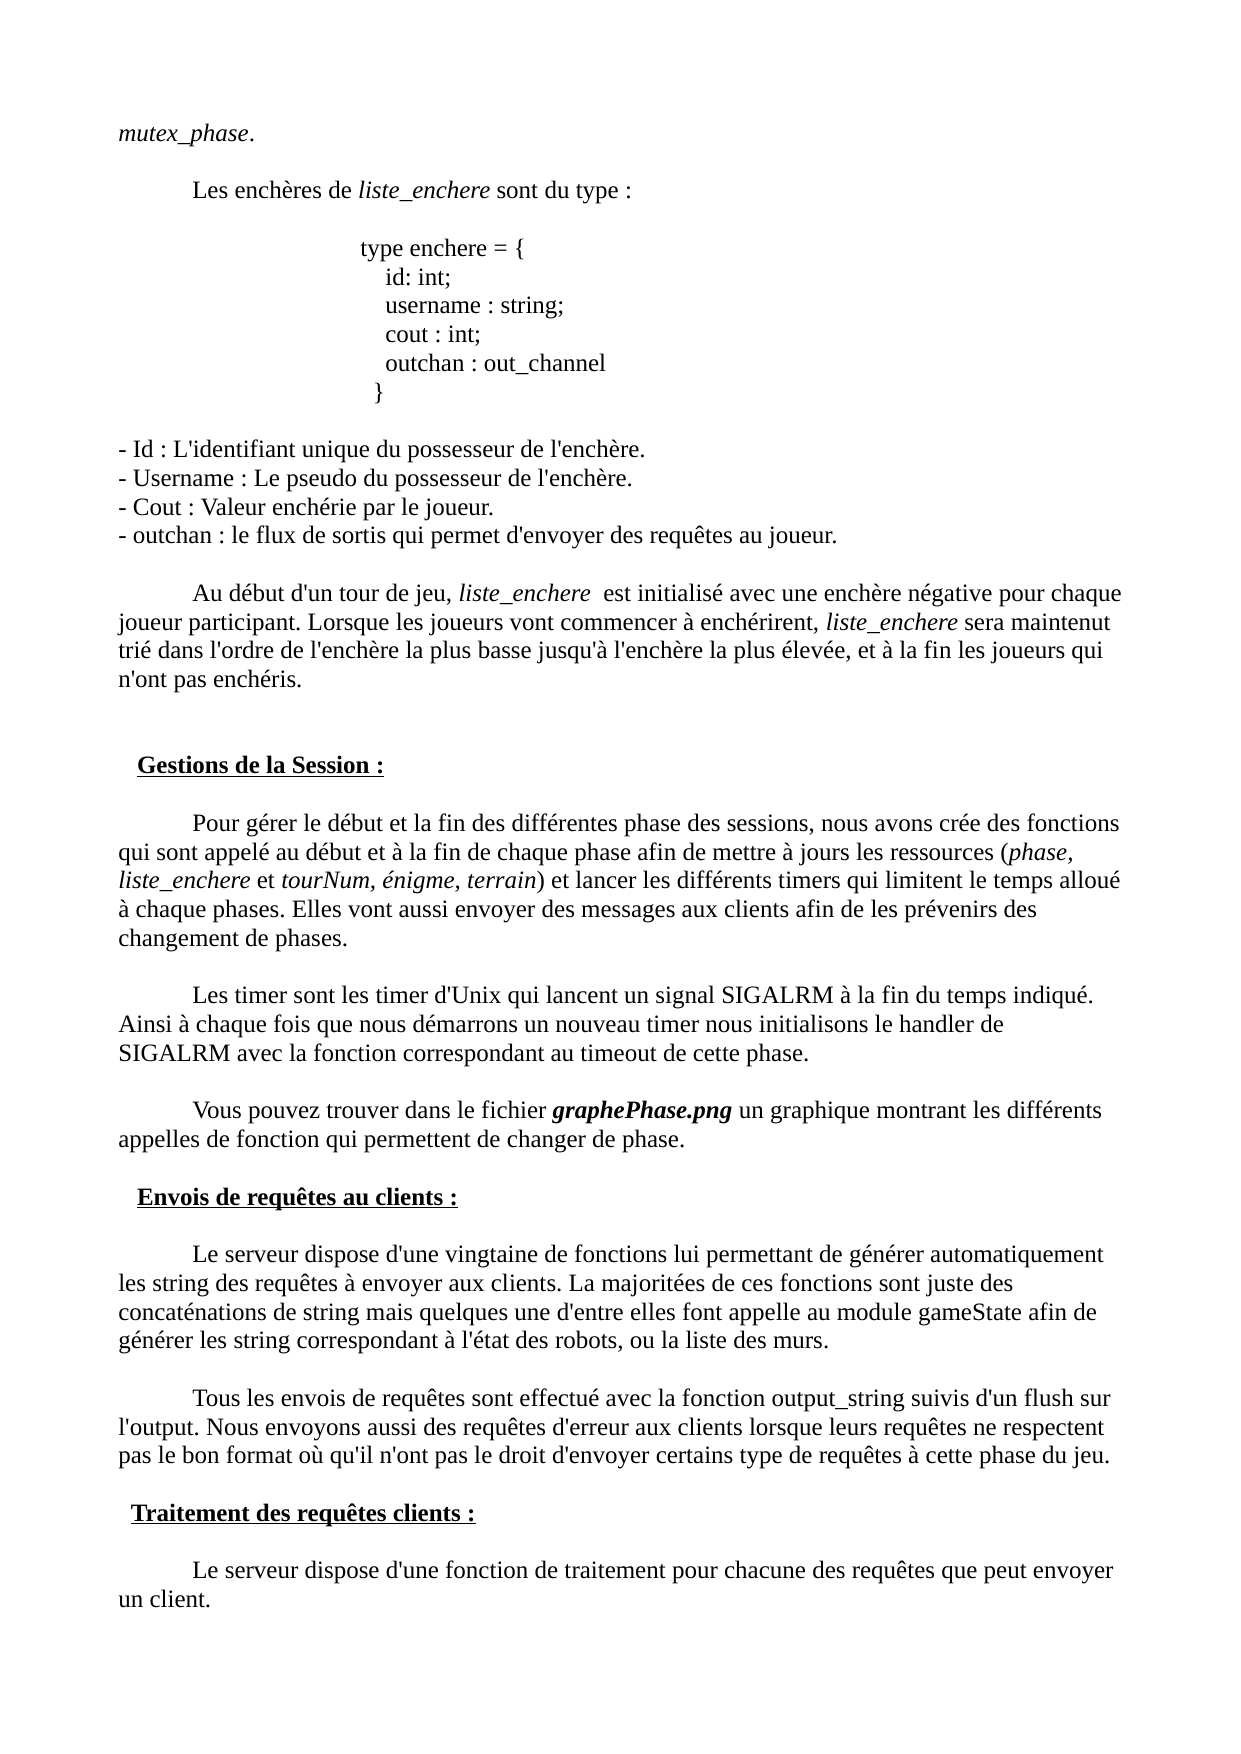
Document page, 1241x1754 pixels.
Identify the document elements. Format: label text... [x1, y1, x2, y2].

text - Username : Le pseudo du possesseur de l'enchère. [118, 463, 1122, 492]
text Les timer sont les timer d'Unix qui lancent un signal SIGALRM à la fin du temps indiqué. Ainsi à chaque fois que nous démarrons un nouveau timer nous initialisons le handler de SIGALRM avec la fonction correspondant au timeout de cette phase. [118, 981, 1122, 1067]
text Le serveur dispose d'une fonction de traitement pour chacune des requêtes que peut envoyer un client. [118, 1556, 1122, 1613]
text cout : int; [360, 319, 1122, 348]
text type enchere = { [360, 233, 1122, 262]
text - Id : L'identifiant unique du possesseur de l'enchère. [118, 434, 1122, 463]
text Les enchères de liste_enchere sont du type : [118, 176, 1122, 204]
text Au début d'un tour de jeu, liste_enchere est initialisé avec une enchère négative pour chaque joueur participant. Lorsque les joueurs vont commencer à enchérirent, liste_enchere sera maintenut trié dans l'ordre de l'enchère la plus basse jusqu'à l'enchère la plus élevée, et à la fin les joueurs qui n'ont pas enchéris. [118, 578, 1122, 693]
text Pour gérer le début et la fin des différentes phase des sessions, nous avons crée des fonctions qui sont appelé au début et à la fin de chaque phase afin de mettre à jours les ressources (phase, liste_enchere et tourNum, énigme, terrain) et lancer les différents timers qui limitent le temps alloué à chaque phases. Elles vont aussi envoyer des messages aux clients afin de les prévenirs des changement de phases. [118, 808, 1122, 952]
text Gestions de la Session : [118, 751, 1122, 779]
text Traitement des requêtes clients : [118, 1498, 1122, 1527]
text Tous les envois de requêtes sont effectué avec la fonction output_string suivis d'un flush sur l'output. Nous envoyons aussi des requêtes d'erreur aux clients lorsque leurs requêtes ne respectent pas le bon format où qu'il n'ont pas le droit d'envoyer certains type de requêtes à cette phase du jeu. [118, 1383, 1122, 1469]
text Envois de requêtes au clients : [118, 1182, 1122, 1211]
text } [360, 377, 1122, 406]
text outchan : out_channel [360, 348, 1122, 377]
text - outchan : le flux de sortis qui permet d'envoyer des requêtes au joueur. [118, 521, 1122, 549]
text username : string; [360, 291, 1122, 319]
text id: int; [360, 262, 1122, 291]
text mutex_phase. [118, 118, 1122, 147]
text - Cout : Valeur enchérie par le joueur. [118, 492, 1122, 521]
text Le serveur dispose d'une vingtaine de fonctions lui permettant de générer automatiquement les string des requêtes à envoyer aux clients. La majoritées de ces fonctions sont juste des concaténations de string mais quelques une d'entre elles font appelle au module gameState afin de générer les string correspondant à l'état des robots, ou la liste des murs. [118, 1239, 1122, 1354]
text Vous pouvez trouver dans le fichier graphePhase.png un graphique montrant les différents appelles de fonction qui permettent de changer de phase. [118, 1096, 1122, 1153]
